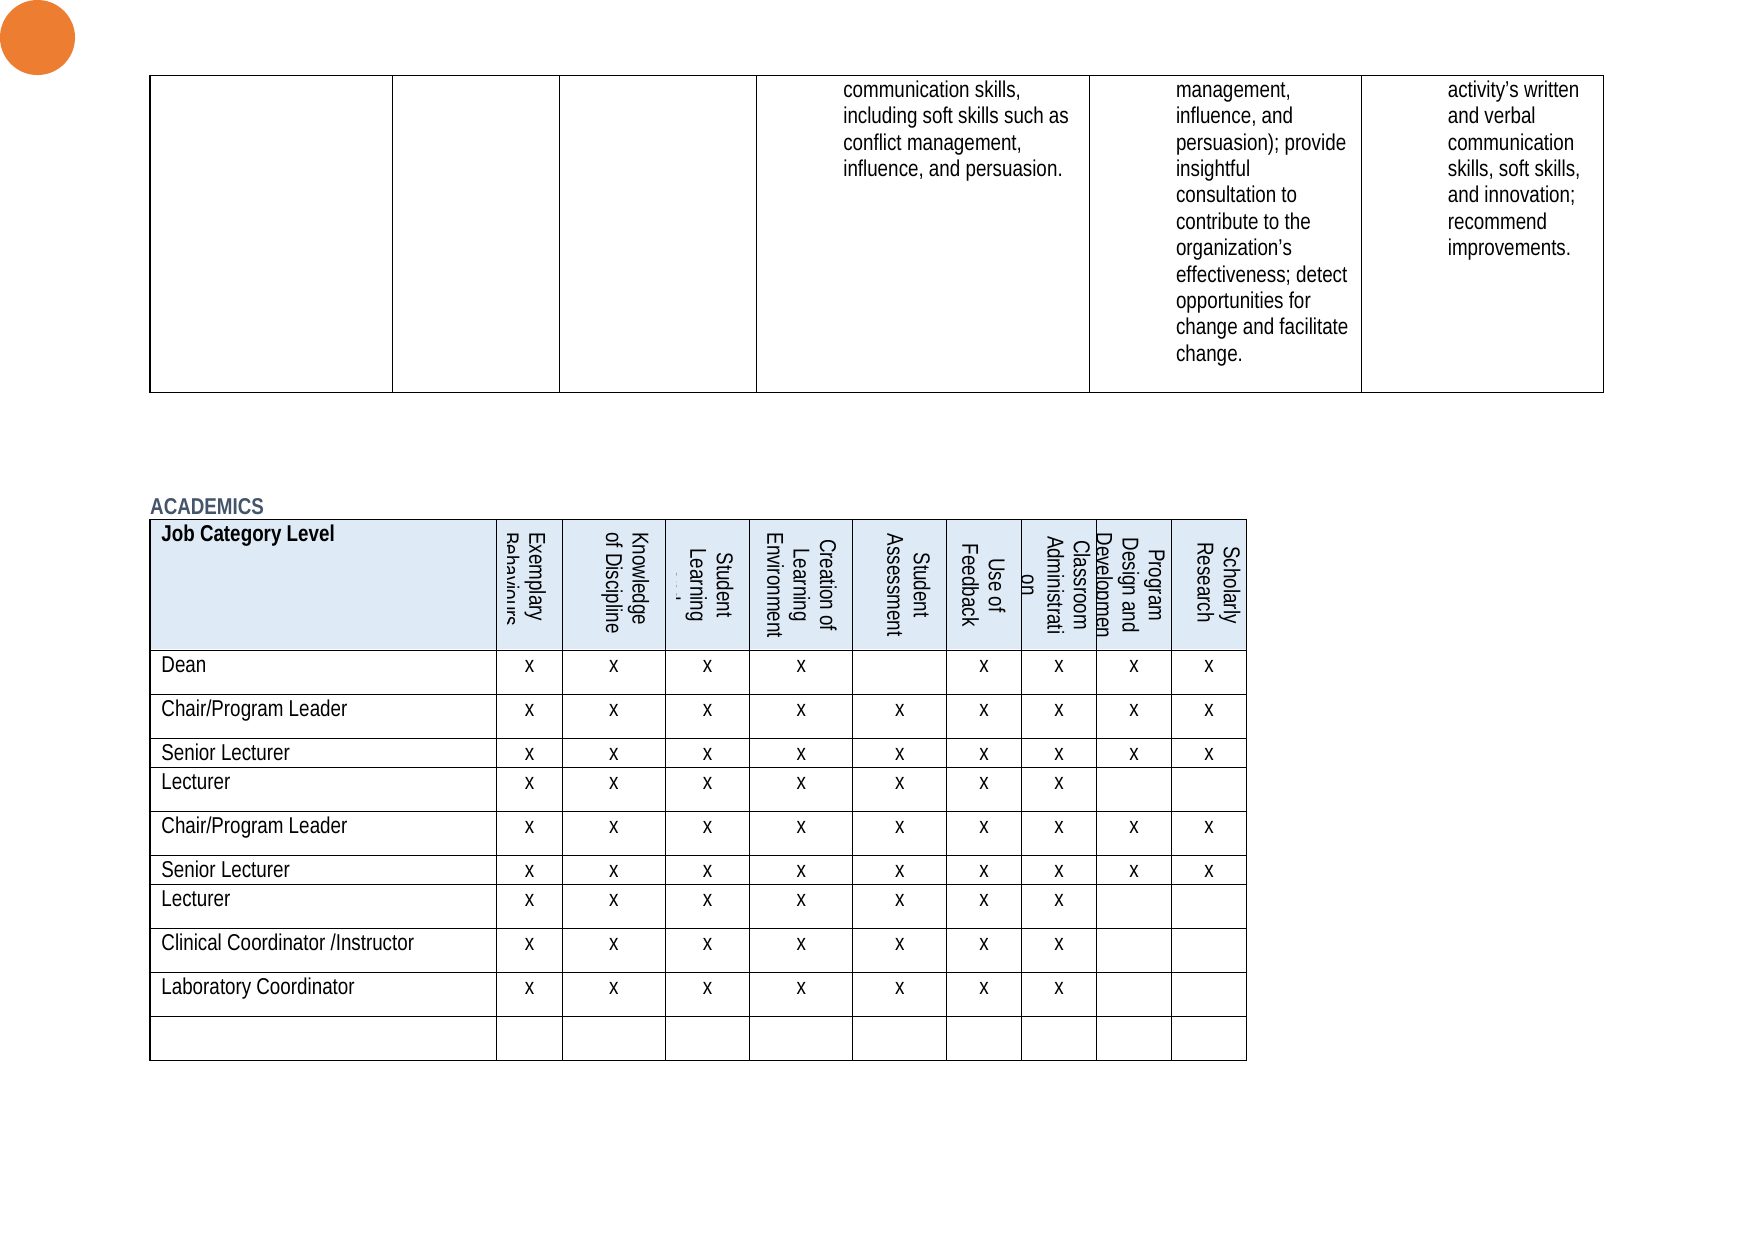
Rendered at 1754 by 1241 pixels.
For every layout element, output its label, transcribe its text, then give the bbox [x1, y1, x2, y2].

table_cell x [497, 812, 562, 855]
table_cell x [1172, 812, 1246, 855]
table_cell x [750, 973, 852, 1016]
table_cell x [666, 768, 749, 811]
table_cell x [1022, 812, 1096, 855]
table_cell x [1172, 695, 1246, 738]
table_cell [1022, 1017, 1096, 1060]
table_cell [947, 1017, 1021, 1060]
table_cell management, influence, and persuasion); provide insightful consultation to contribute to the organization’s effectiveness; detect opportunities for change and facilitate change. [1090, 76, 1361, 392]
table_cell x [563, 812, 665, 855]
table_cell x [1097, 812, 1171, 855]
table_header Use of Feedback [947, 520, 1021, 649]
table_cell x [563, 973, 665, 1016]
table_cell Lecturer [151, 885, 496, 928]
table_header Exemplary Behaviours [497, 520, 562, 649]
table_header Creation of Learning Environments [750, 520, 852, 649]
table_cell Laboratory Coordinator [151, 973, 496, 1016]
table_cell x [947, 768, 1021, 811]
table_cell x [1022, 973, 1096, 1016]
table_cell [151, 76, 392, 392]
table_cell x [563, 929, 665, 972]
table_cell x [750, 768, 852, 811]
table_cell Lecturer [151, 768, 496, 811]
table_cell [1097, 1017, 1171, 1060]
table_cell x [666, 812, 749, 855]
table_cell x [1022, 856, 1096, 884]
table_cell x [947, 929, 1021, 972]
table_cell [497, 1017, 562, 1060]
table_cell x [666, 856, 749, 884]
table_cell communication skills, including soft skills such as conflict management, influence, and persuasion. [757, 76, 1089, 392]
table_cell x [497, 856, 562, 884]
table_cell x [1172, 739, 1246, 767]
table_cell x [497, 739, 562, 767]
table_cell Senior Lecturer [151, 739, 496, 767]
table_cell x [1097, 651, 1171, 693]
table_cell x [1097, 695, 1171, 738]
table_cell x [1172, 856, 1246, 884]
table_cell x [947, 651, 1021, 693]
table_header Program Design and Development [1097, 520, 1171, 649]
table_cell x [947, 856, 1021, 884]
table_cell x [666, 651, 749, 693]
table_cell x [947, 812, 1021, 855]
table_cell x [497, 768, 562, 811]
table_cell x [1022, 739, 1096, 767]
table_cell x [750, 695, 852, 738]
table_cell x [563, 768, 665, 811]
table_cell [1172, 973, 1246, 1016]
table_cell Dean [151, 651, 496, 693]
table_cell [1172, 929, 1246, 972]
table_cell x [750, 885, 852, 928]
table_cell x [497, 651, 562, 693]
table_cell x [853, 973, 946, 1016]
table_cell x [563, 695, 665, 738]
table_cell x [750, 739, 852, 767]
table_cell [1097, 885, 1171, 928]
table_cell x [853, 739, 946, 767]
table_cell [1172, 1017, 1246, 1060]
table_cell Chair/Program Leader [151, 812, 496, 855]
table_cell x [1022, 651, 1096, 693]
table_cell [853, 651, 946, 693]
table_header Student Assessment [853, 520, 946, 649]
table_cell [151, 1017, 496, 1060]
table_cell x [947, 695, 1021, 738]
table_header Student Learning and Engagement [666, 520, 749, 649]
table_cell x [563, 651, 665, 693]
table_cell [1097, 768, 1171, 811]
table_cell [853, 1017, 946, 1060]
table_cell [1097, 973, 1171, 1016]
table_cell x [666, 695, 749, 738]
table_cell x [853, 885, 946, 928]
table_cell [1097, 929, 1171, 972]
table_cell x [947, 973, 1021, 1016]
table_cell x [853, 768, 946, 811]
table_cell x [1097, 856, 1171, 884]
table_cell x [666, 929, 749, 972]
table_header Job Category Level [151, 520, 496, 649]
table_cell x [1022, 885, 1096, 928]
table_cell [1172, 885, 1246, 928]
table_cell x [563, 856, 665, 884]
table_cell [666, 1017, 749, 1060]
table_cell x [497, 885, 562, 928]
table_cell x [1022, 929, 1096, 972]
table_cell x [750, 812, 852, 855]
table_cell [750, 1017, 852, 1060]
table_cell x [1172, 651, 1246, 693]
table_cell x [750, 929, 852, 972]
table_cell x [666, 885, 749, 928]
table_cell x [853, 695, 946, 738]
table_cell x [750, 856, 852, 884]
table_cell x [563, 739, 665, 767]
table_cell Chair/Program Leader [151, 695, 496, 738]
table_cell x [1022, 768, 1096, 811]
table_cell [563, 1017, 665, 1060]
table_header Classroom Administration [1022, 520, 1096, 649]
table_header Scholarly Research [1172, 520, 1246, 649]
table_cell [560, 76, 756, 392]
table_cell x [563, 885, 665, 928]
table_cell x [750, 651, 852, 693]
table_cell x [853, 812, 946, 855]
table_cell activity’s written and verbal communication skills, soft skills, and innovation; recommend improvements. [1362, 76, 1603, 392]
table_cell x [666, 973, 749, 1016]
table_cell x [1097, 739, 1171, 767]
table_cell x [1022, 695, 1096, 738]
table_cell x [853, 856, 946, 884]
table_cell x [497, 973, 562, 1016]
table_cell x [853, 929, 946, 972]
table_cell x [497, 695, 562, 738]
table_cell x [947, 739, 1021, 767]
table_cell x [666, 739, 749, 767]
table_cell x [497, 929, 562, 972]
table_cell Senior Lecturer [151, 856, 496, 884]
table_header Knowledge of Discipline [563, 520, 665, 649]
table_cell [1172, 768, 1246, 811]
table_cell [393, 76, 559, 392]
subtitle ACADEMICS [150, 493, 1604, 519]
table_cell Clinical Coordinator /Instructor [151, 929, 496, 972]
table_cell x [947, 885, 1021, 928]
